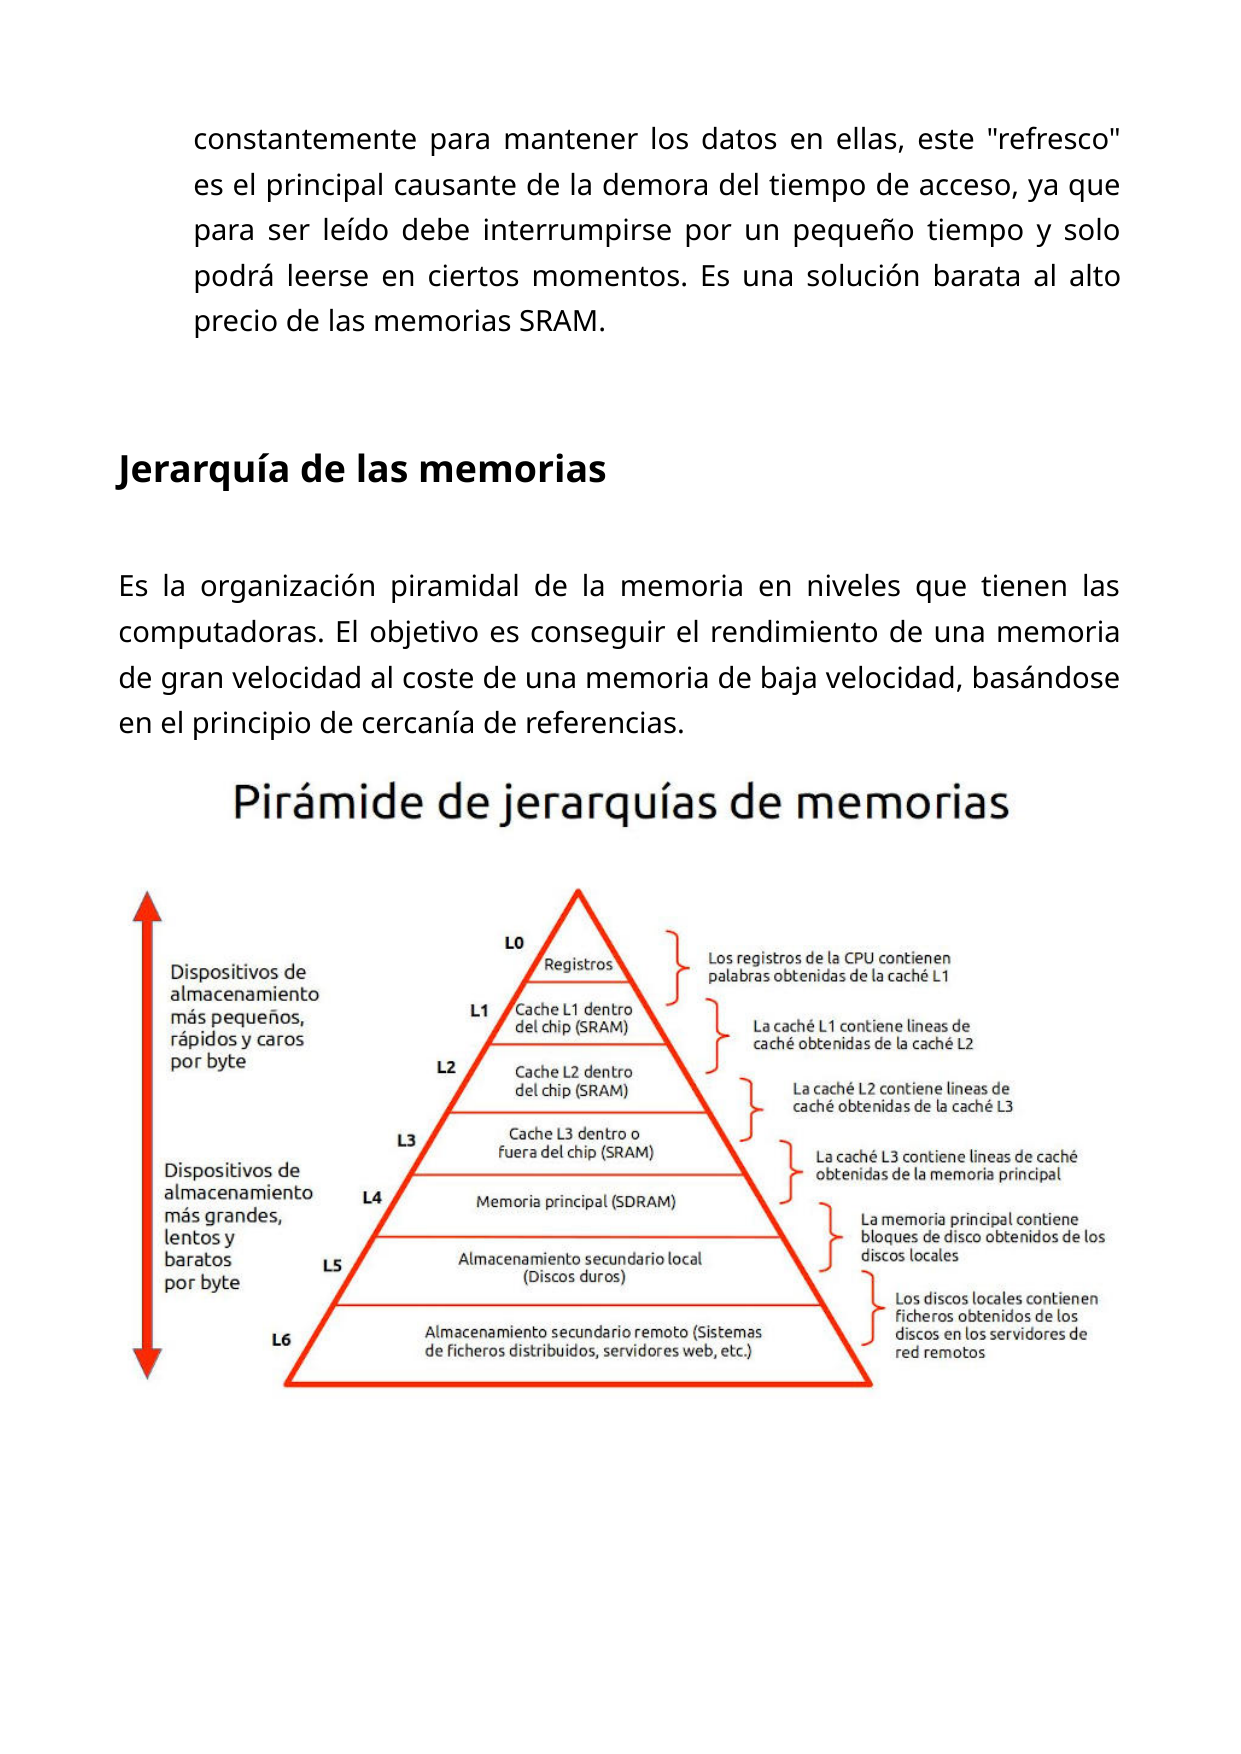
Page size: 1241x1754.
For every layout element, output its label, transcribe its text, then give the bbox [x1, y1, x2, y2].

list constantemente para mantener los datos en ellas, este "refresco" es el principal causante de la demora del tiempo de acceso, ya que para ser leído debe interrumpirse por un pequeño tiempo y solo podrá leerse en ciertos momentos. Es una solución barata al alto precio de las memorias SRAM. [156, 118, 1122, 340]
subtitle Jerarquía de las memorias [118, 442, 1122, 493]
text Es la organización piramidal de la memoria en niveles que tienen las computadoras. El objetivo es conseguir el rendimiento de una memoria de gran velocidad al coste de una memoria de baja velocidad, basándose en el principio de cercanía de referencias. [118, 566, 1122, 742]
picture [118, 762, 1123, 1405]
